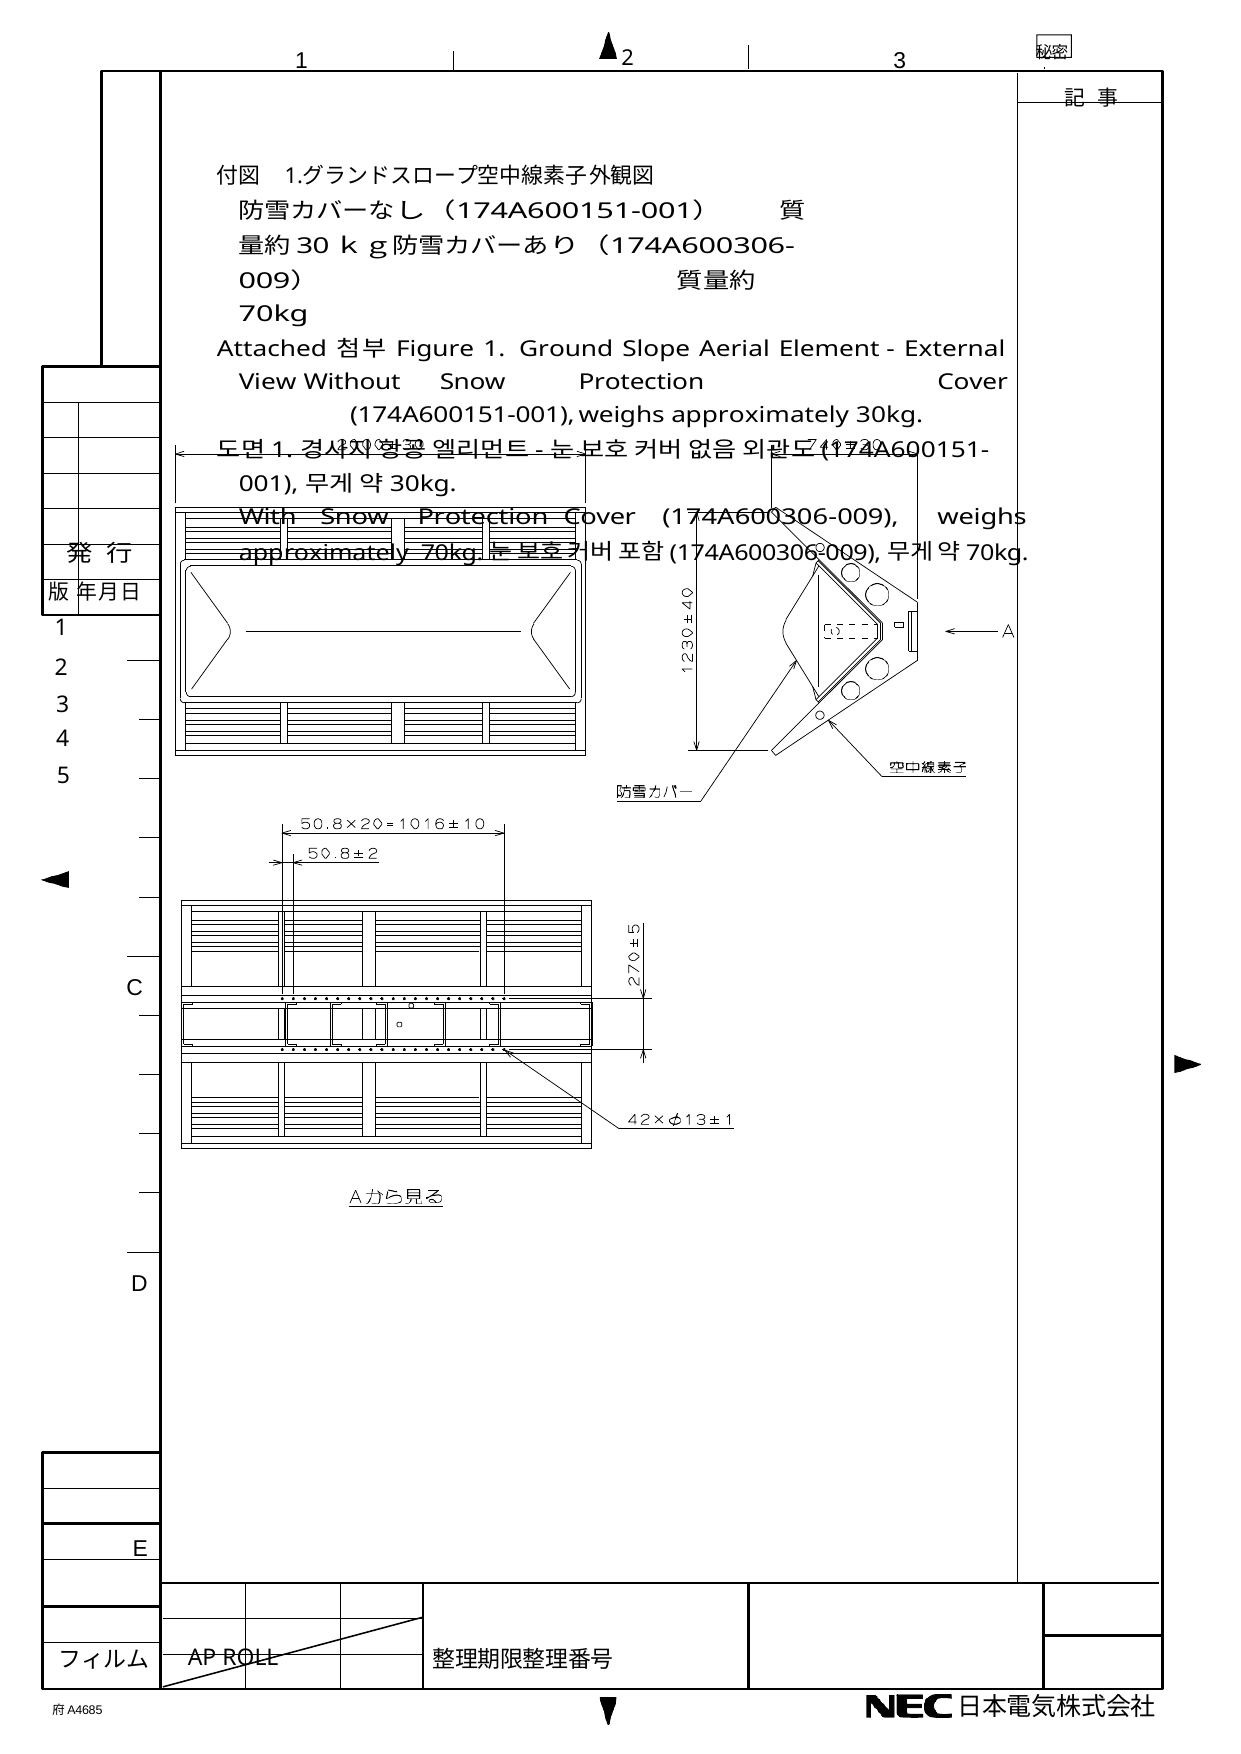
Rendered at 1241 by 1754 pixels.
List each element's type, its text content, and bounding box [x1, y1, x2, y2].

text 1 [54, 611, 1213, 642]
text With Snow Protection Cover (174A600306-009), weighs [238, 501, 1213, 531]
text 整理期限整理番号 [432, 1640, 994, 1674]
text E [132, 1535, 1213, 1562]
picture [841, 568, 860, 576]
text 도면 1. 경사지 항공 엘리먼트 - 눈 보호 커버 없음 외관도 (174A600151-001), 무게 약 30kg. [217, 432, 1014, 498]
picture [866, 1694, 952, 1718]
text 1 2 3 秘密 [295, 35, 1213, 73]
picture [669, 1113, 681, 1126]
text Attached 첨부 Figure 1. Ground Slope Aerial Element - External View Without Snow Protection Cover (174A600151-001), weighs approximately 30kg. [217, 331, 1014, 429]
picture [1174, 1055, 1201, 1073]
text 版 年月日 [49, 576, 1213, 606]
picture [599, 1697, 617, 1725]
picture [386, 1189, 422, 1204]
picture [672, 790, 692, 798]
text フィルム [58, 1640, 152, 1674]
text C [126, 974, 1213, 1001]
text 4 [56, 722, 1213, 754]
picture [426, 1190, 442, 1203]
picture [841, 682, 860, 688]
text 記 事 [29, 81, 1119, 111]
text 付図 1.グランドスロープ空中線素子 外観図 [217, 158, 1213, 190]
text AP ROLL [185, 1640, 403, 1672]
text 3 [56, 688, 1213, 719]
text 2 [54, 651, 1213, 682]
picture [41, 871, 69, 888]
picture [366, 1189, 383, 1204]
text 5 [57, 759, 1213, 790]
picture [617, 790, 660, 798]
text D [131, 1270, 1213, 1296]
text 防雪カバーなし（174A600151-001） 質量約 30ｋｇ防雪カバーあり（174A600306-009） 質量約 70kg [238, 193, 824, 328]
text 発 行 approximately 70kg. 눈 보호 커버 포함 (174A600306-009), 무게 약 70kg. [67, 534, 1213, 568]
